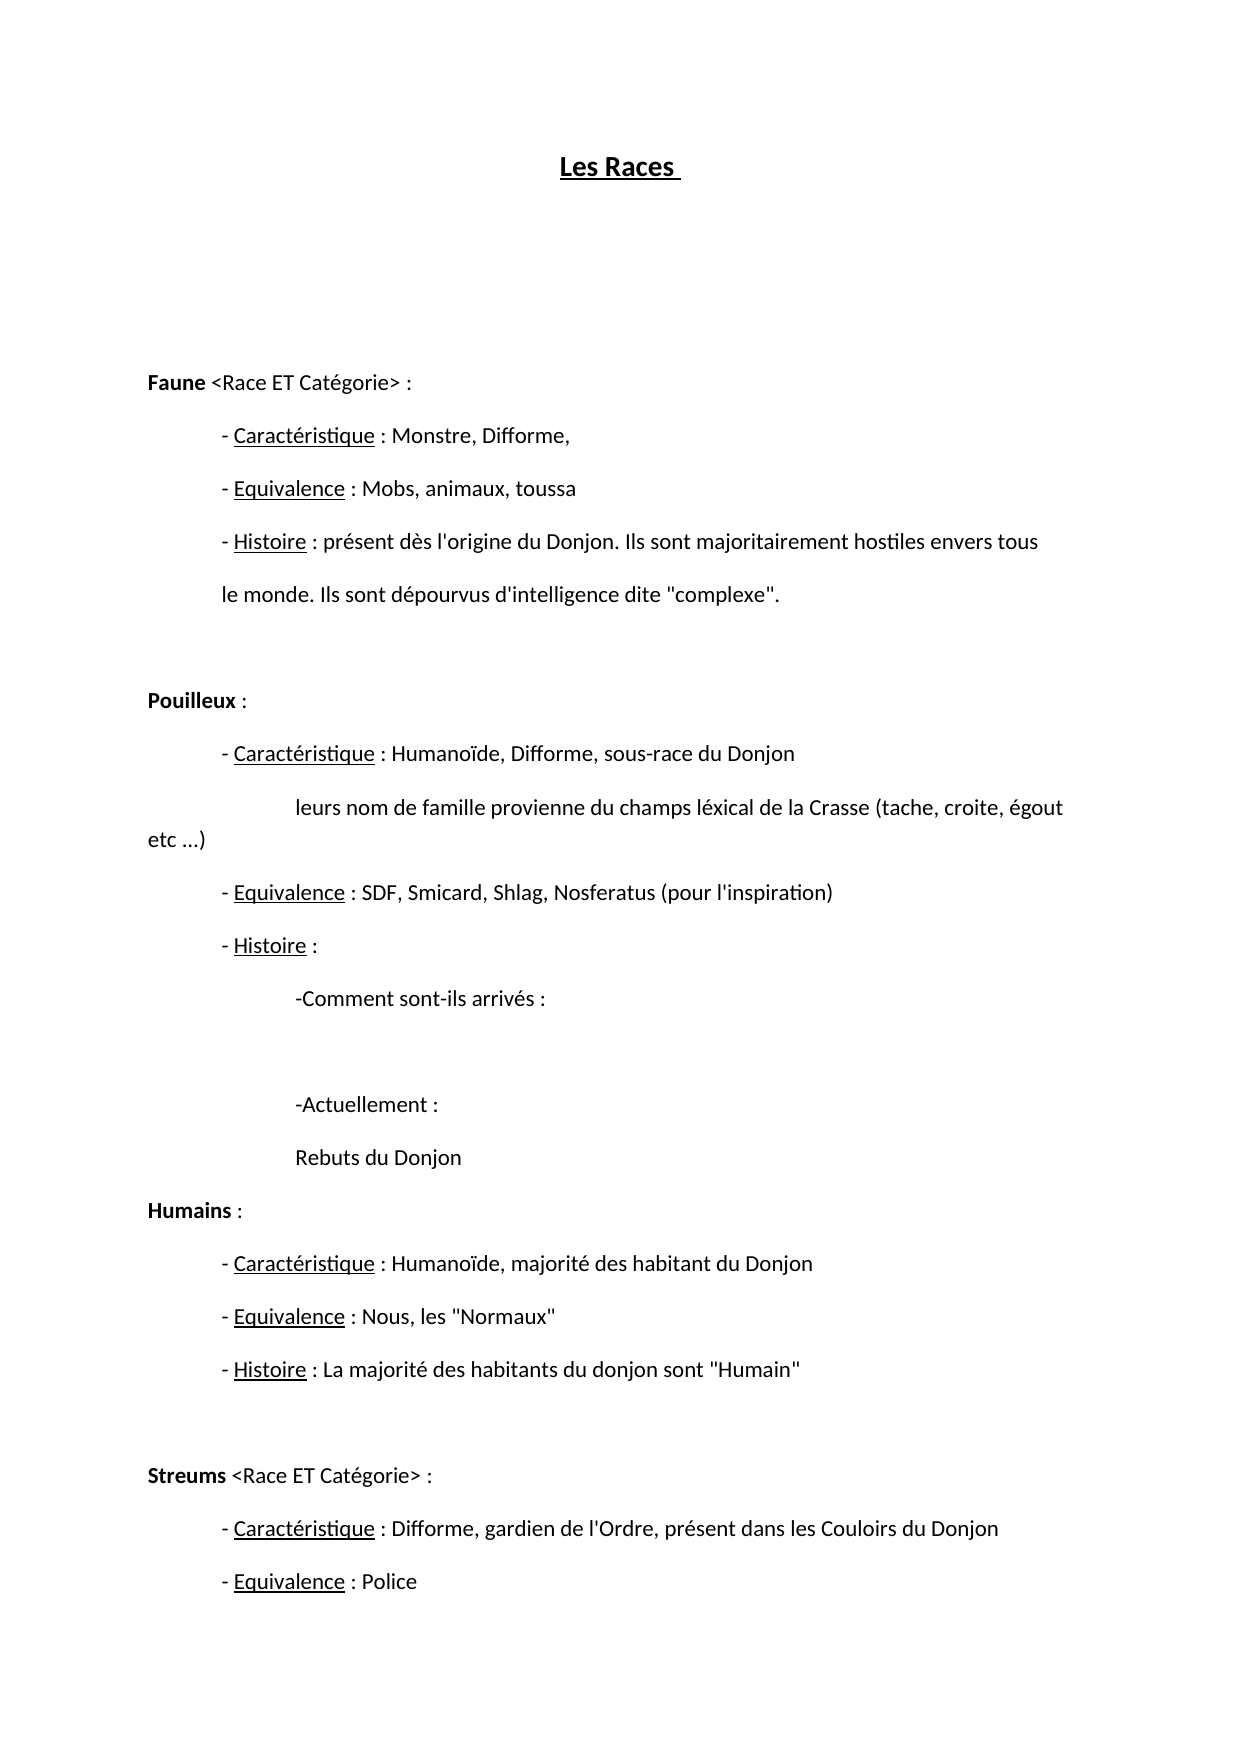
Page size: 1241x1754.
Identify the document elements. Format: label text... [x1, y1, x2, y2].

text leurs nom de famille provienne du champs léxical de la Crasse (tache, croite, égout etc ...) [148, 793, 1093, 853]
text Rebuts du Donjon [148, 1143, 1093, 1171]
text - Equivalence : Police [148, 1567, 1093, 1595]
text Faune <Race ET Catégorie> : [148, 368, 1093, 396]
text - Histoire : présent dès l'origine du Donjon. Ils sont majoritairement hostiles envers tous [148, 527, 1093, 556]
text - Caractéristique : Humanoïde, majorité des habitant du Donjon [148, 1249, 1093, 1277]
text Pouilleux : [148, 687, 1093, 714]
text - Caractéristique : Humanoïde, Difforme, sous-race du Donjon [148, 739, 1093, 768]
text - Equivalence : SDF, Smicard, Shlag, Nosferatus (pour l'inspiration) [148, 878, 1093, 906]
text - Histoire : [148, 931, 1093, 959]
text Humains : [148, 1196, 1093, 1224]
text - Histoire : La majorité des habitants du donjon sont "Humain" [148, 1355, 1093, 1383]
text - Equivalence : Mobs, animaux, toussa [148, 474, 1093, 502]
text Streums <Race ET Catégorie> : [148, 1461, 1093, 1489]
text le monde. Ils sont dépourvus d'intelligence dite "complexe". [148, 581, 1093, 608]
text Les Races [148, 148, 1093, 183]
text - Equivalence : Nous, les "Normaux" [148, 1302, 1093, 1330]
text - Caractéristique : Difforme, gardien de l'Ordre, présent dans les Couloirs du Donjon [148, 1514, 1093, 1542]
text -Actuellement : [148, 1090, 1093, 1118]
text - Caractéristique : Monstre, Difforme, [148, 421, 1093, 449]
text -Comment sont-ils arrivés : [148, 984, 1093, 1012]
